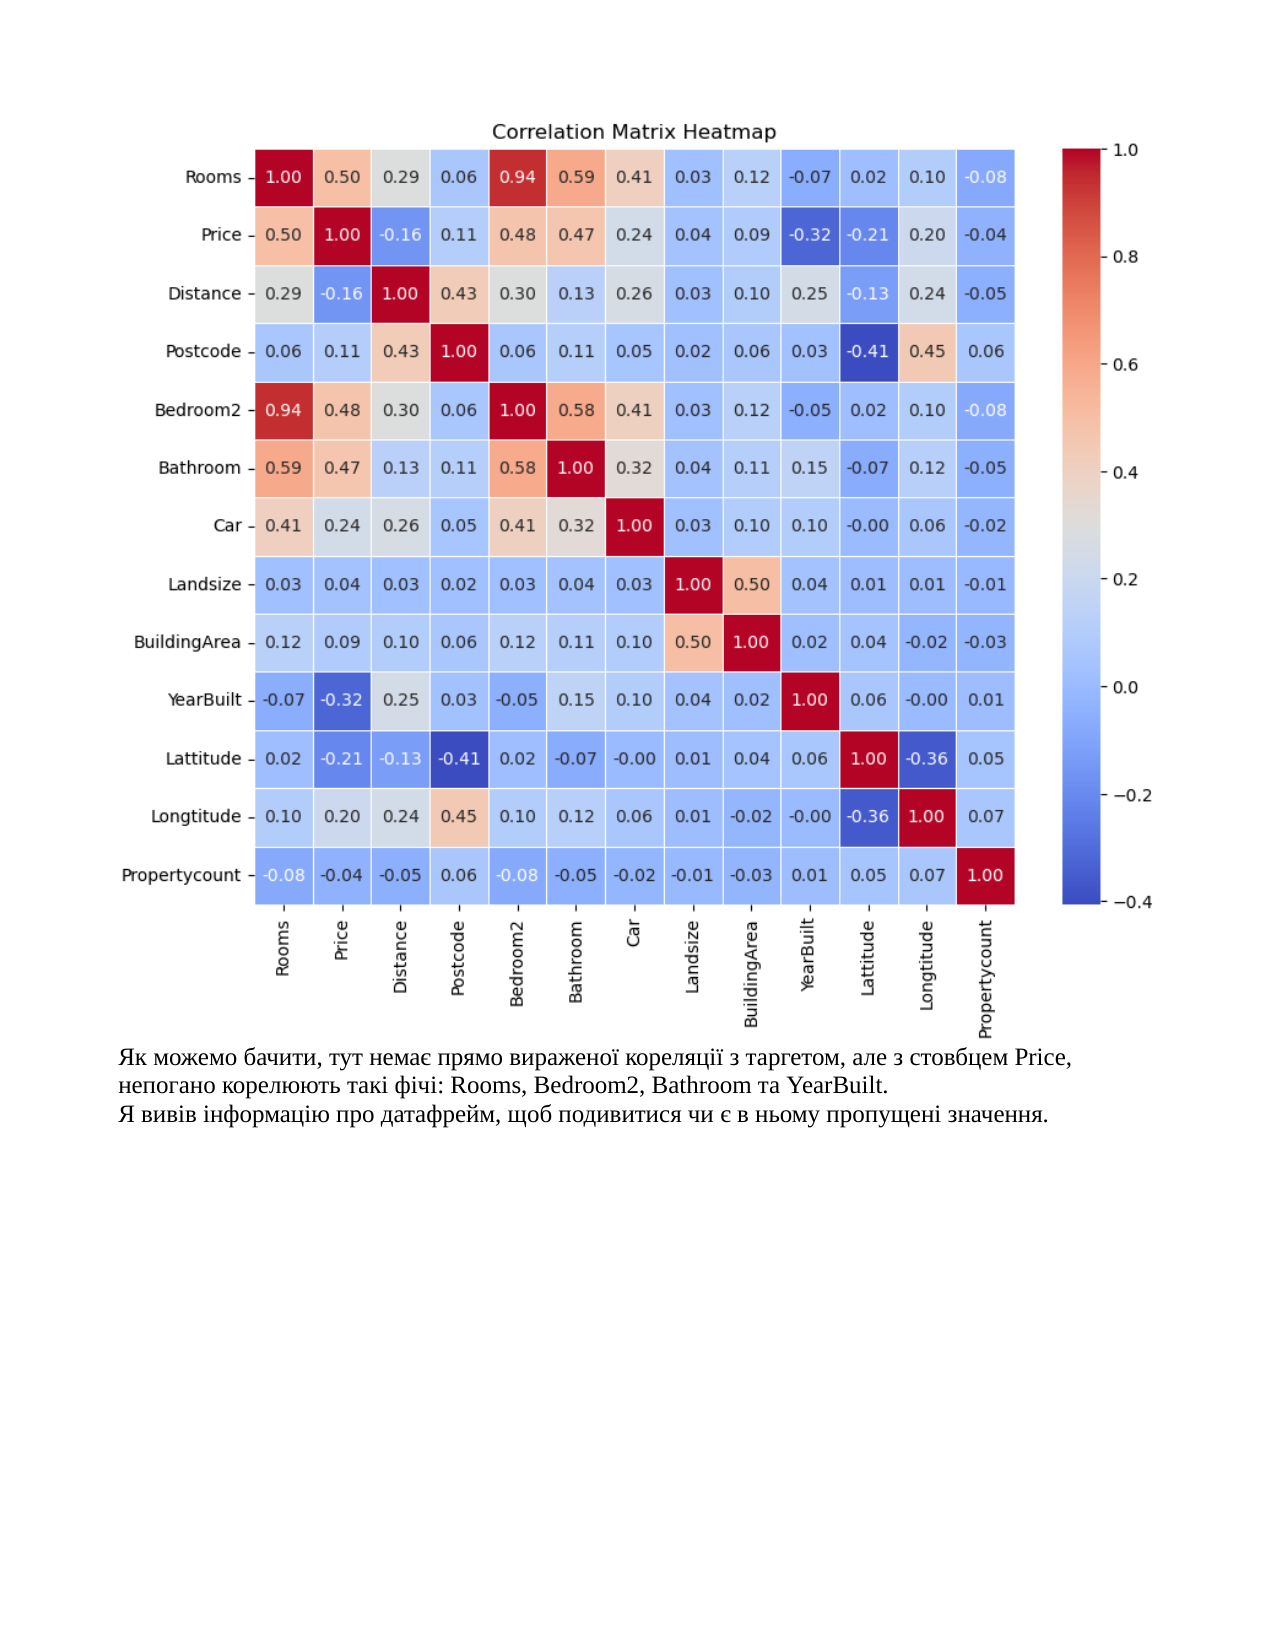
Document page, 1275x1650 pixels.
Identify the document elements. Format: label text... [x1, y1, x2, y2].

picture [118, 118, 1157, 1042]
text Як можемо бачити, тут немає прямо вираженої кореляції з таргетом, але з стовбцем Price, непогано корелюють такі фічі: Rooms, Bedroom2, Bathroom та YearBuilt. [118, 1042, 1157, 1099]
text Я вивів інформацію про датафрейм, щоб подивитися чи є в ньому пропущені значення. [118, 1099, 1157, 1128]
